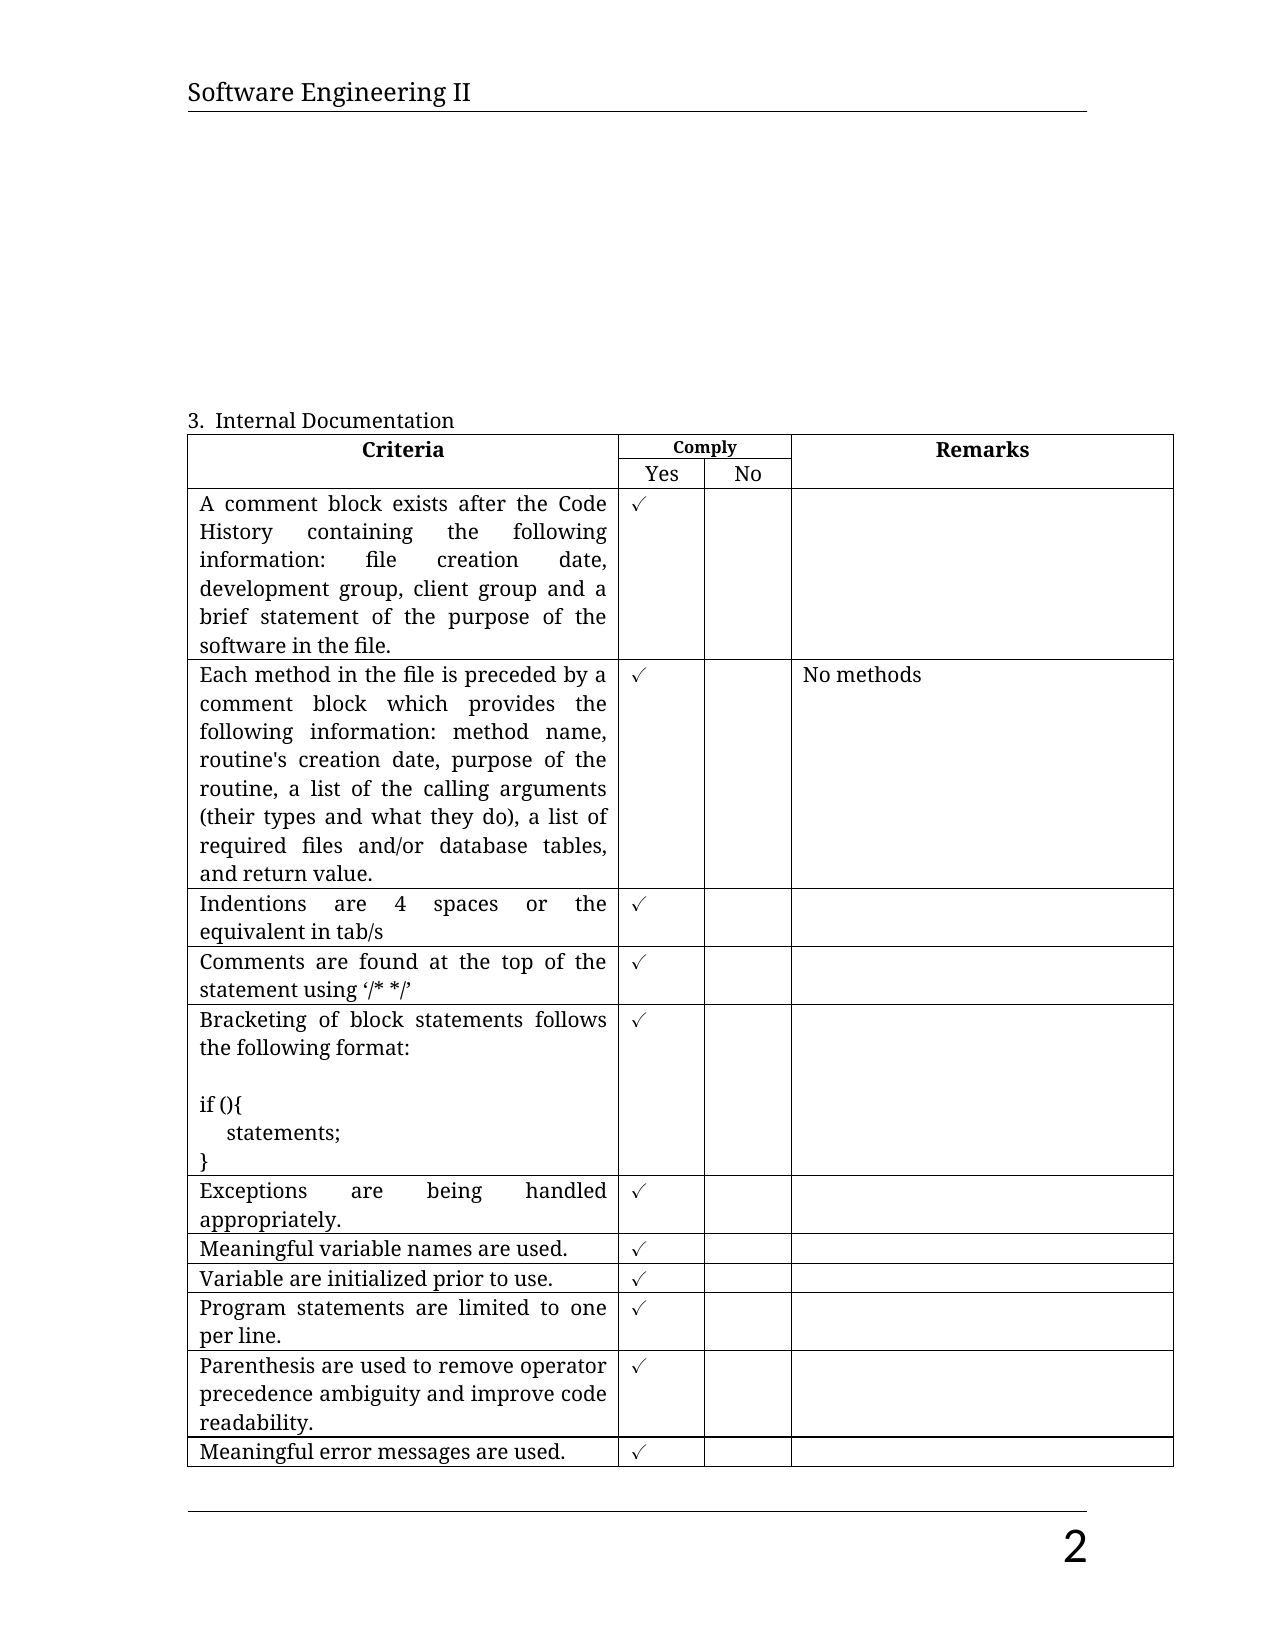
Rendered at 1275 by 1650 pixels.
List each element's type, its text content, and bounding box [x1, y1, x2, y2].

table_cell ✓ [619, 1234, 704, 1263]
text 3. Internal Documentation [187, 406, 1087, 434]
table_cell [705, 947, 791, 1004]
table_cell ✓ [619, 1438, 704, 1466]
table_cell [705, 1351, 791, 1436]
table_cell [792, 489, 1173, 659]
table_cell [792, 1438, 1173, 1466]
table_cell [705, 1005, 791, 1175]
table_cell ✓ [619, 1176, 704, 1233]
table_cell [792, 947, 1173, 1004]
table_cell [792, 1351, 1173, 1436]
table_header Remarks [792, 435, 1173, 488]
table_cell ✓ [619, 1293, 704, 1350]
table_cell No [705, 459, 791, 488]
table_cell [705, 889, 791, 946]
table_cell [705, 1293, 791, 1350]
table_cell [705, 660, 791, 888]
table_header Criteria [188, 435, 618, 488]
table_cell ✓ [619, 660, 704, 888]
table_cell [705, 1438, 791, 1466]
table_cell ✓ [619, 1005, 704, 1175]
table_cell Yes [619, 459, 704, 488]
table_cell Bracketing of block statements follows the following format: if (){ statements; } [188, 1005, 618, 1175]
table_header Comply [619, 435, 791, 458]
table_cell Parenthesis are used to remove operator precedence ambiguity and improve code readability. [188, 1351, 618, 1436]
table_cell Meaningful error messages are used. [188, 1438, 618, 1466]
table_cell [792, 1005, 1173, 1175]
table_cell [705, 1264, 791, 1292]
table_cell [792, 889, 1173, 946]
table_cell [792, 1293, 1173, 1350]
table_cell Each method in the file is preceded by a comment block which provides the following information: method name, routine's creation date, purpose of the routine, a list of the calling arguments (their types and what they do), a list of required files and/or database tables, and return value. [188, 660, 618, 888]
table_cell Variable are initialized prior to use. [188, 1264, 618, 1292]
table_cell A comment block exists after the Code History containing the following information: file creation date, development group, client group and a brief statement of the purpose of the software in the file. [188, 489, 618, 659]
table_cell Meaningful variable names are used. [188, 1234, 618, 1263]
table_cell ✓ [619, 489, 704, 659]
table_cell [705, 1176, 791, 1233]
table_cell ✓ [619, 889, 704, 946]
table_cell [705, 489, 791, 659]
table_cell Program statements are limited to one per line. [188, 1293, 618, 1350]
table_cell Indentions are 4 spaces or the equivalent in tab/s [188, 889, 618, 946]
table_cell ✓ [619, 947, 704, 1004]
table_cell [792, 1264, 1173, 1292]
table_cell Exceptions are being handled appropriately. [188, 1176, 618, 1233]
table_cell [792, 1176, 1173, 1233]
table_cell ✓ [619, 1351, 704, 1436]
table_cell Comments are found at the top of the statement using ‘/* */’ [188, 947, 618, 1004]
table_cell [705, 1234, 791, 1263]
table_cell No methods [792, 660, 1173, 888]
table_cell ✓ [619, 1264, 704, 1292]
table_cell [792, 1234, 1173, 1263]
